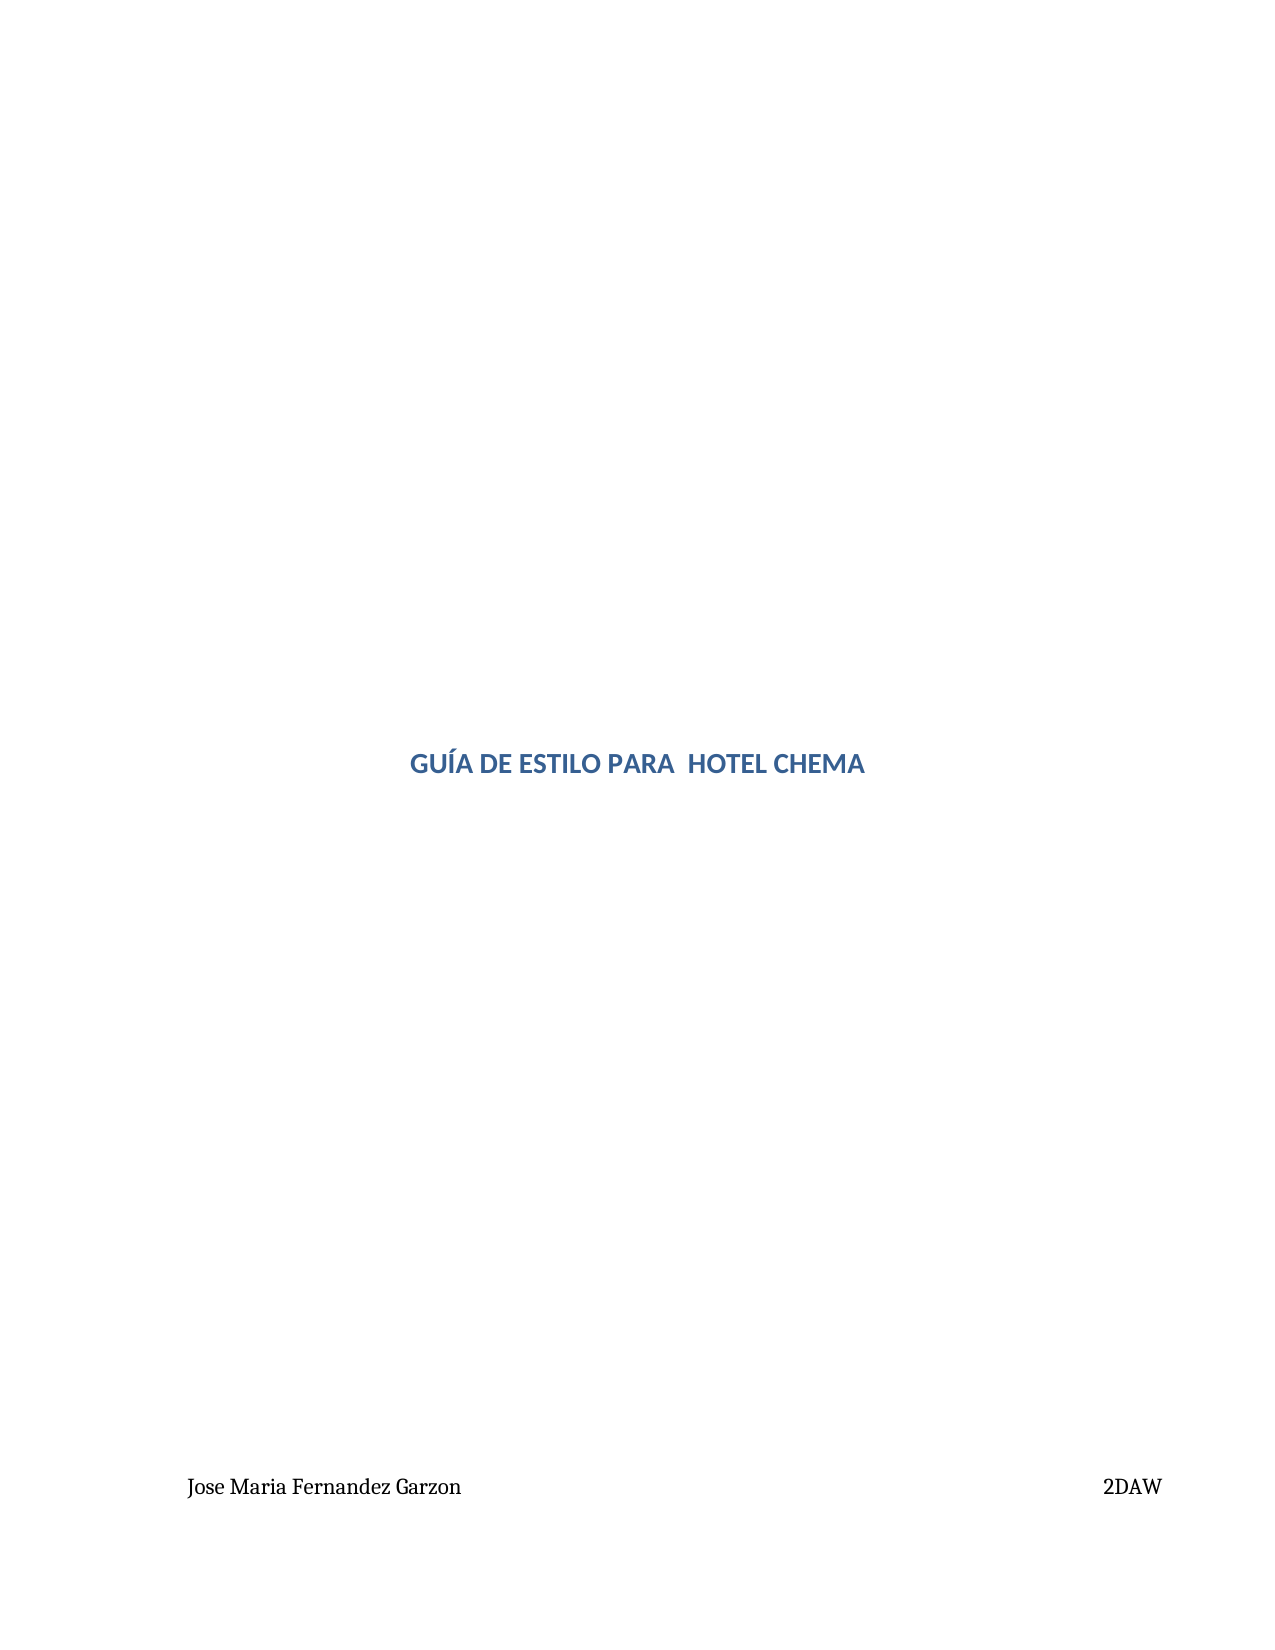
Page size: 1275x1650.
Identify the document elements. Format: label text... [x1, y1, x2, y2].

subtitle GUÍA DE ESTILO PARA HOTEL CHEMA [187, 746, 1087, 781]
